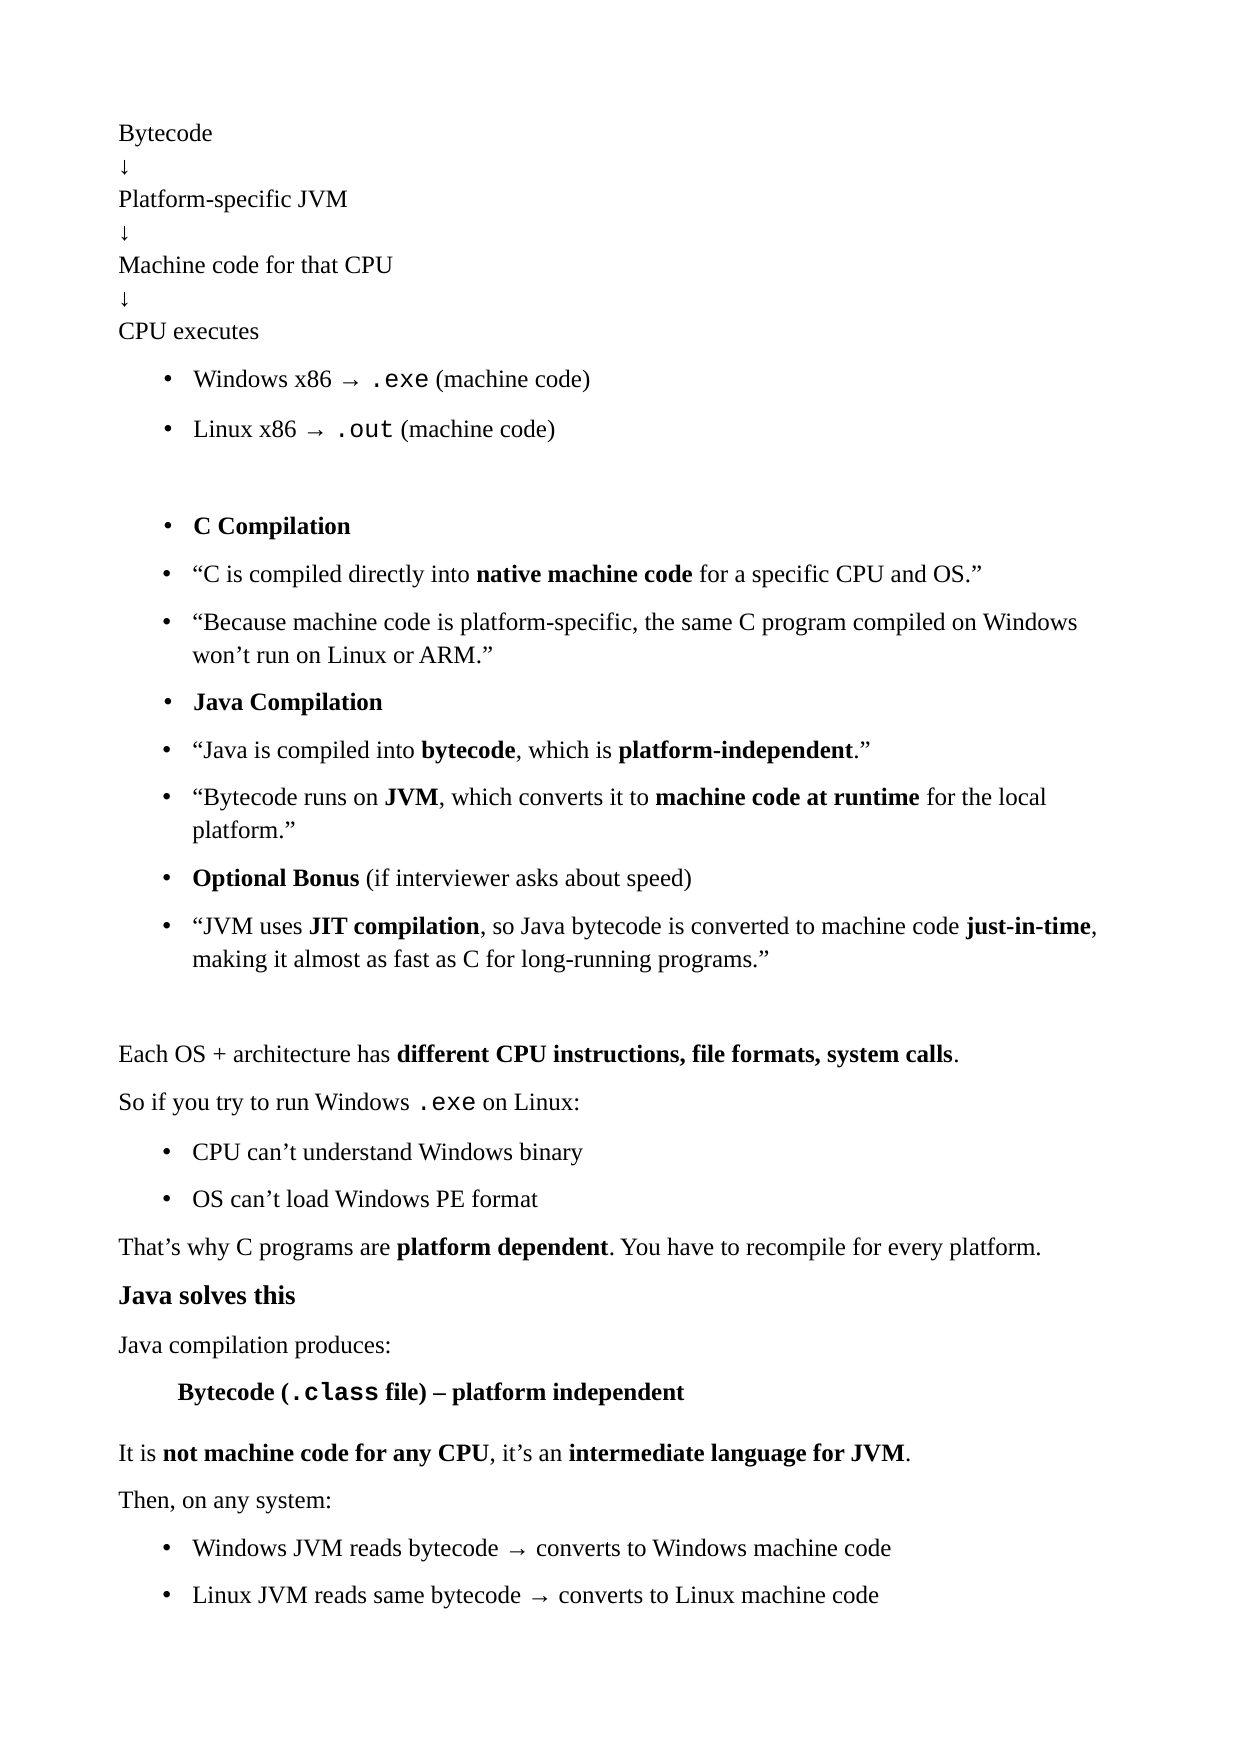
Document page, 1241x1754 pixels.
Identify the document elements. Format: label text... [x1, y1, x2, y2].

text That’s why C programs are platform dependent. You have to recompile for every platform. [118, 1232, 1122, 1261]
text So if you try to run Windows .exe on Linux: [118, 1087, 1122, 1117]
text Java solves this [118, 1279, 1122, 1311]
text Bytecode ↓ Platform-specific JVM ↓ Machine code for that CPU ↓ CPU executes [118, 118, 1122, 345]
list Java Compilation [164, 687, 1122, 716]
list “Bytecode runs on JVM, which converts it to machine code at runtime for the local platform.” [162, 782, 1122, 844]
list C Compilation [164, 511, 1122, 540]
list Linux JVM reads same bytecode → converts to Linux machine code [162, 1580, 1122, 1609]
list Windows JVM reads bytecode → converts to Windows machine code [162, 1533, 1122, 1562]
text Each OS + architecture has different CPU instructions, file formats, system calls. [118, 1039, 1122, 1068]
list “JVM uses JIT compilation, so Java bytecode is converted to machine code just-in-time, making it almost as fast as C for long-running programs.” [162, 911, 1122, 972]
text It is not machine code for any CPU, it’s an intermediate language for JVM. [118, 1438, 1122, 1466]
text Then, on any system: [118, 1485, 1122, 1514]
list CPU can’t understand Windows binary [162, 1137, 1122, 1165]
list “C is compiled directly into native machine code for a specific CPU and OS.” [162, 559, 1122, 588]
list OS can’t load Windows PE format [162, 1184, 1122, 1213]
list Linux x86 → .out (machine code) [164, 414, 1122, 445]
list Optional Bonus (if interviewer asks about speed) [162, 863, 1122, 892]
text Bytecode (.class file) – platform independent [177, 1377, 1063, 1408]
list Windows x86 → .exe (machine code) [164, 364, 1122, 395]
list “Java is compiled into bytecode, which is platform-independent.” [162, 735, 1122, 764]
list “Because machine code is platform-specific, the same C program compiled on Windows won’t run on Linux or ARM.” [162, 607, 1122, 668]
text Java compilation produces: [118, 1330, 1122, 1358]
